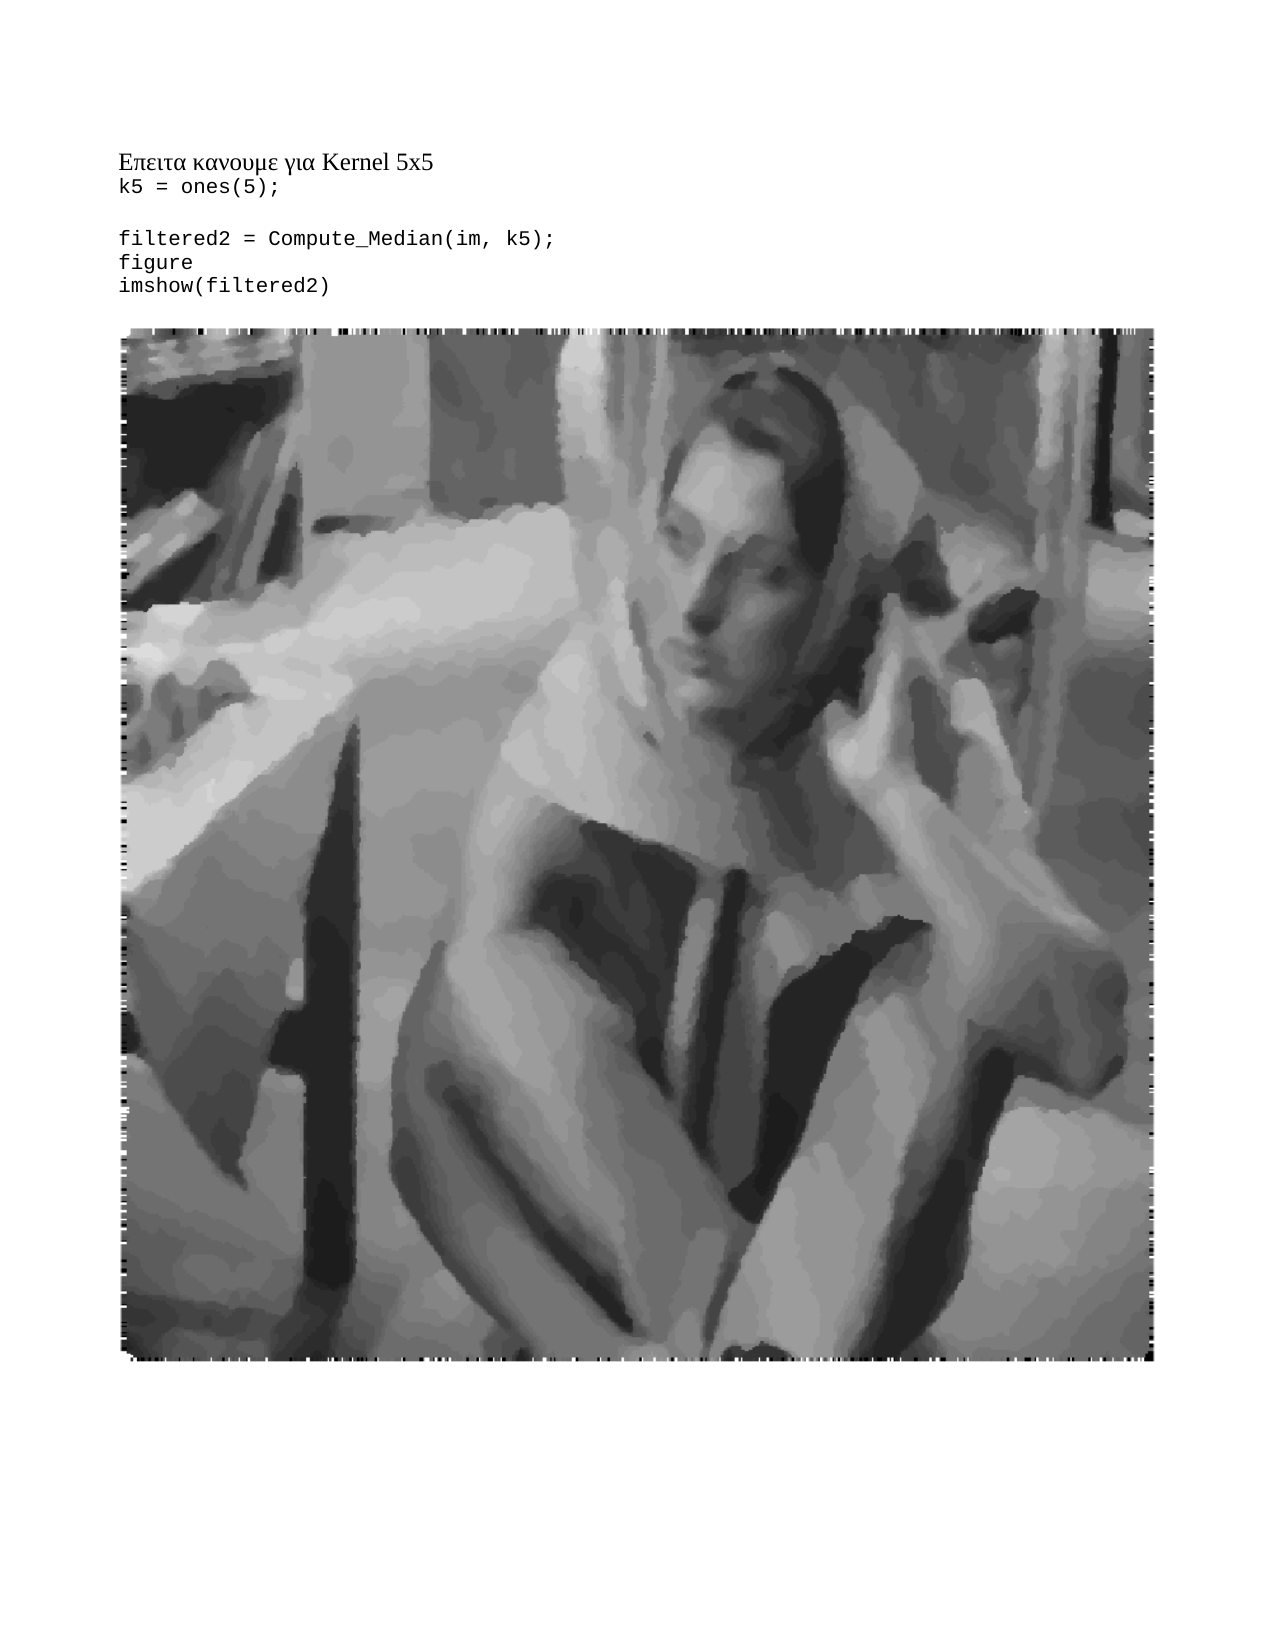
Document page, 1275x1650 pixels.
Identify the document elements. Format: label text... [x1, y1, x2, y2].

picture [118, 326, 1157, 1364]
text k5 = ones(5); [118, 176, 1157, 199]
text Επειτα κανουμε για Kernel 5x5 [118, 147, 1157, 176]
text figure [118, 252, 1157, 275]
text imshow(filtered2) [118, 275, 1157, 299]
text filtered2 = Compute_Median(im, k5); [118, 228, 1157, 252]
